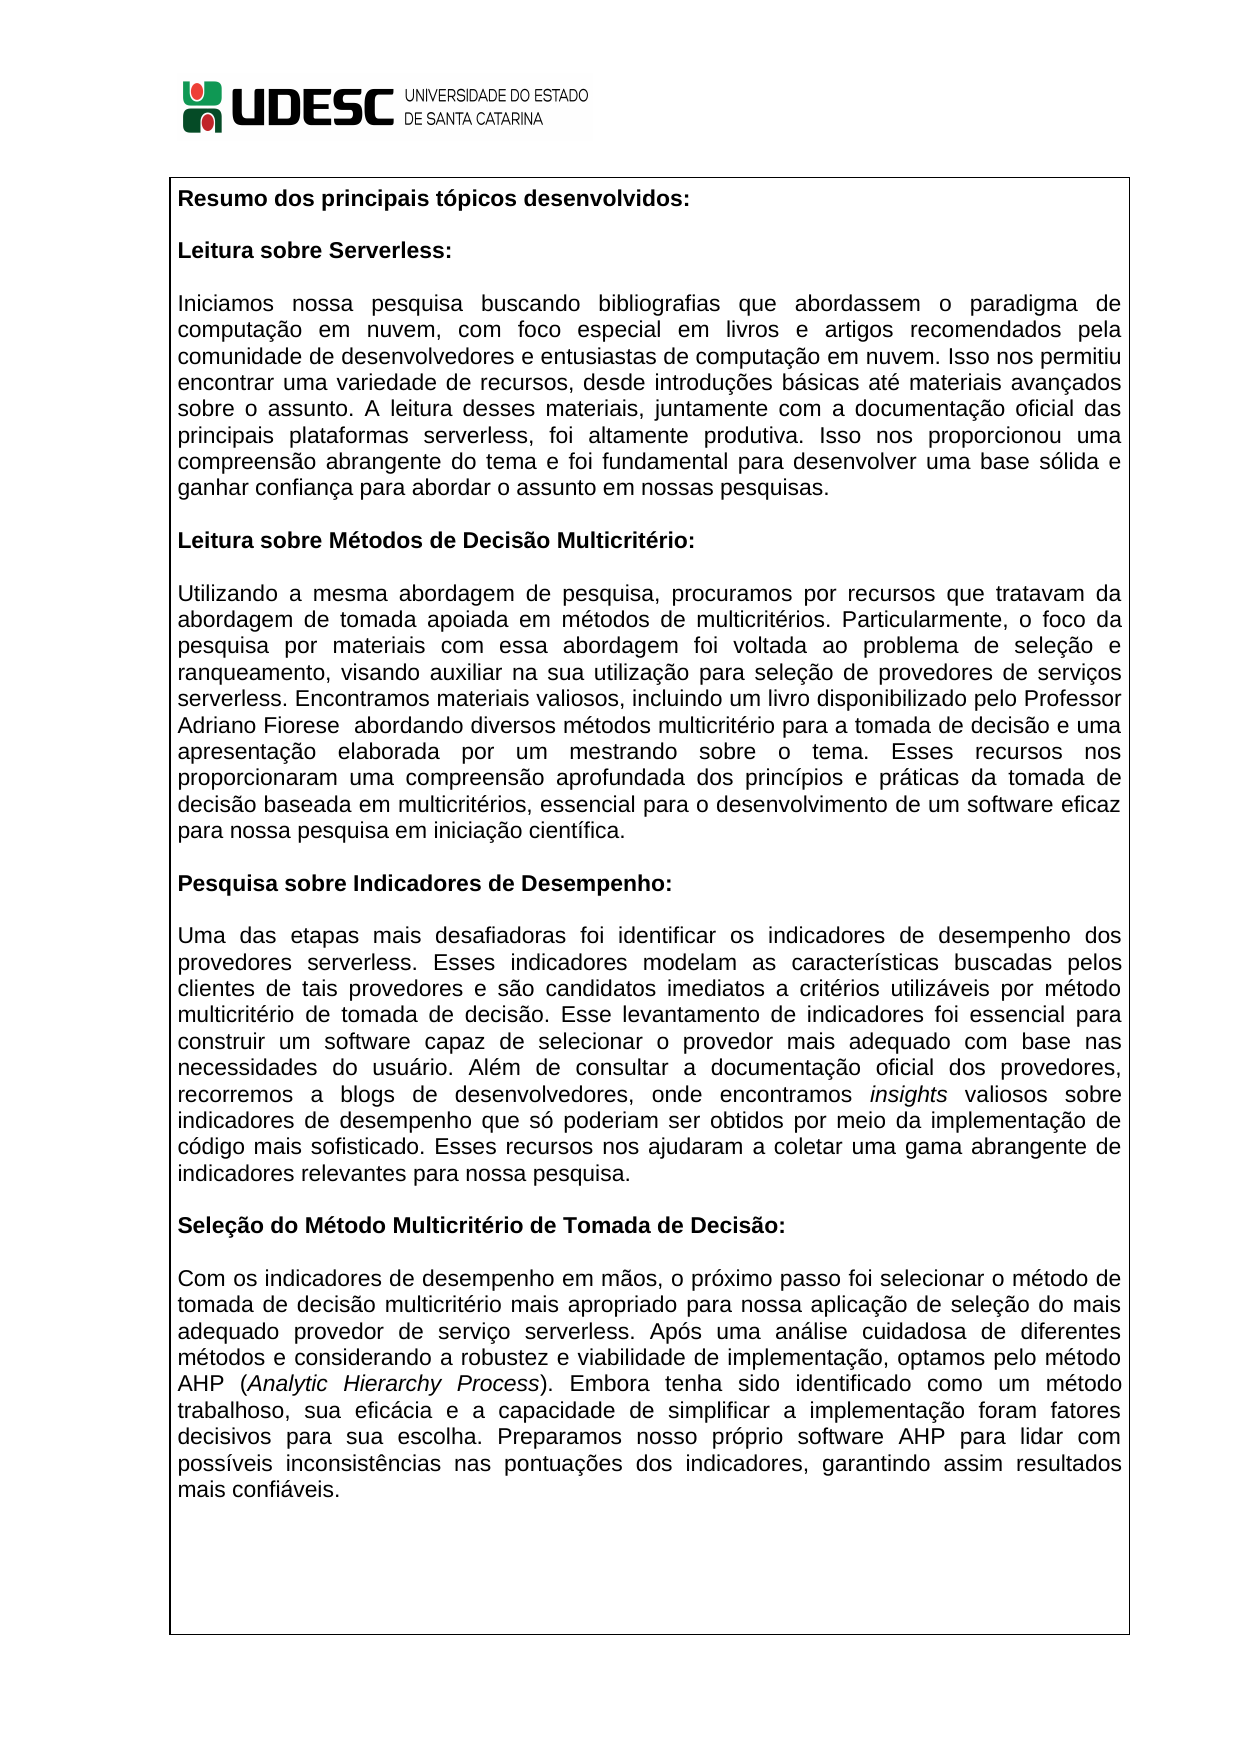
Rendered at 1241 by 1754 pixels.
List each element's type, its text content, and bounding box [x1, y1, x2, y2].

picture [177, 73, 594, 141]
table_header Resumo dos principais tópicos desenvolvidos: Leitura sobre Serverless: Iniciamos nossa pesquisa buscando bibliografias que abordassem o paradigma de computação em nuvem, com foco especial em livros e artigos recomendados pela comunidade de desenvolvedores e entusiastas de computação em nuvem. Isso nos permitiu encontrar uma variedade de recursos, desde introduções básicas até materiais avançados sobre o assunto. A leitura desses materiais, juntamente com a documentação oficial das principais plataformas serverless, foi altamente produtiva. Isso nos proporcionou uma compreensão abrangente do tema e foi fundamental para desenvolver uma base sólida e ganhar confiança para abordar o assunto em nossas pesquisas. Leitura sobre Métodos de Decisão Multicritério: Utilizando a mesma abordagem de pesquisa, procuramos por recursos que tratavam da abordagem de tomada apoiada em métodos de multicritérios. Particularmente, o foco da pesquisa por materiais com essa abordagem foi voltada ao problema de seleção e ranqueamento, visando auxiliar na sua utilização para seleção de provedores de serviços serverless. Encontramos materiais valiosos, incluindo um livro disponibilizado pelo Professor Adriano Fiorese abordando diversos métodos multicritério para a tomada de decisão e uma apresentação elaborada por um mestrando sobre o tema. Esses recursos nos proporcionaram uma compreensão aprofundada dos princípios e práticas da tomada de decisão baseada em multicritérios, essencial para o desenvolvimento de um software eficaz para nossa pesquisa em iniciação científica. Pesquisa sobre Indicadores de Desempenho: Uma das etapas mais desafiadoras foi identificar os indicadores de desempenho dos provedores serverless. Esses indicadores modelam as características buscadas pelos clientes de tais provedores e são candidatos imediatos a critérios utilizáveis por método multicritério de tomada de decisão. Esse levantamento de indicadores foi essencial para construir um software capaz de selecionar o provedor mais adequado com base nas necessidades do usuário. Além de consultar a documentação oficial dos provedores, recorremos a blogs de desenvolvedores, onde encontramos insights valiosos sobre indicadores de desempenho que só poderiam ser obtidos por meio da implementação de código mais sofisticado. Esses recursos nos ajudaram a coletar uma gama abrangente de indicadores relevantes para nossa pesquisa. Seleção do Método Multicritério de Tomada de Decisão: Com os indicadores de desempenho em mãos, o próximo passo foi selecionar o método de tomada de decisão multicritério mais apropriado para nossa aplicação de seleção do mais adequado provedor de serviço serverless. Após uma análise cuidadosa de diferentes métodos e considerando a robustez e viabilidade de implementação, optamos pelo método AHP (Analytic Hierarchy Process). Embora tenha sido identificado como um método trabalhoso, sua eficácia e a capacidade de simplificar a implementação foram fatores decisivos para sua escolha. Preparamos nosso próprio software AHP para lidar com possíveis inconsistências nas pontuações dos indicadores, garantindo assim resultados mais confiáveis. [171, 178, 1129, 1634]
